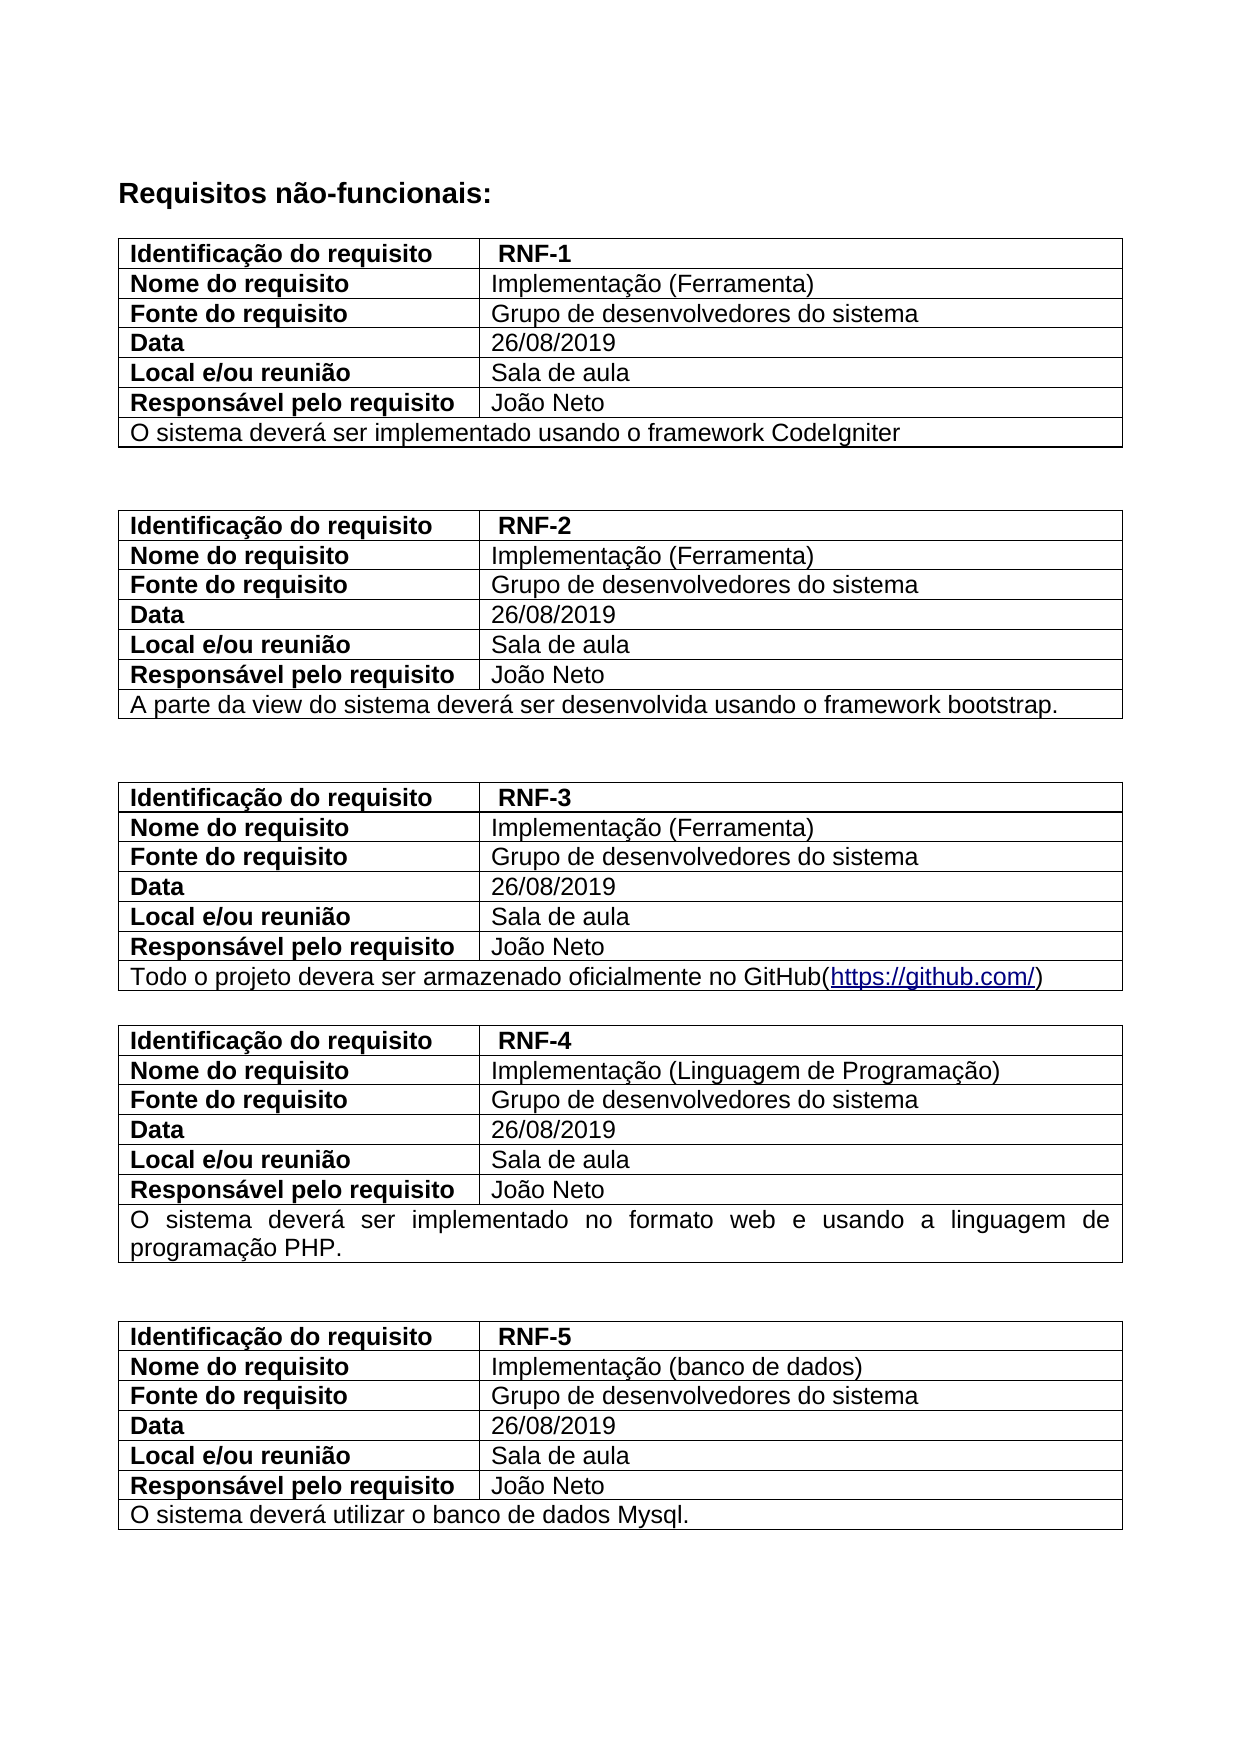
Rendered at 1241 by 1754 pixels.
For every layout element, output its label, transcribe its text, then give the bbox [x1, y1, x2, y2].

table_cell Fonte do requisito [119, 1381, 479, 1410]
table_cell Sala de aula [480, 358, 1122, 387]
table_cell Implementação (Ferramenta) [480, 269, 1122, 297]
table_cell João Neto [480, 932, 1122, 960]
table_header Identificação do requisito [119, 1026, 479, 1054]
table_cell Nome do requisito [119, 269, 479, 297]
table_cell Local e/ou reunião [119, 1441, 479, 1469]
table_cell Data [119, 872, 479, 901]
table_cell Nome do requisito [119, 1351, 479, 1380]
table_cell Implementação (Linguagem de Programação) [480, 1056, 1122, 1084]
table_cell Implementação (Ferramenta) [480, 813, 1122, 841]
table_cell Sala de aula [480, 1441, 1122, 1469]
table_cell O sistema deverá ser implementado usando o framework CodeIgniter [119, 418, 1122, 446]
table_header RNF-3 [480, 783, 1122, 811]
table_cell Grupo de desenvolvedores do sistema [480, 570, 1122, 599]
table_cell João Neto [480, 388, 1122, 417]
table_cell Sala de aula [480, 902, 1122, 931]
table_cell Responsável pelo requisito [119, 388, 479, 417]
table_cell Sala de aula [480, 630, 1122, 659]
table_cell A parte da view do sistema deverá ser desenvolvida usando o framework bootstrap. [119, 690, 1122, 718]
table_cell 26/08/2019 [480, 1115, 1122, 1144]
table_header Identificação do requisito [119, 1322, 479, 1350]
table_cell O sistema deverá ser implementado no formato web e usando a linguagem de programação PHP. [119, 1205, 1122, 1262]
table_cell João Neto [480, 660, 1122, 688]
table_cell Data [119, 328, 479, 357]
table_cell Nome do requisito [119, 1056, 479, 1084]
table_cell Responsável pelo requisito [119, 1175, 479, 1203]
table_cell Fonte do requisito [119, 299, 479, 327]
table_cell Grupo de desenvolvedores do sistema [480, 842, 1122, 871]
table_cell João Neto [480, 1175, 1122, 1203]
table_cell João Neto [480, 1471, 1122, 1499]
table_cell Local e/ou reunião [119, 630, 479, 659]
table_cell Responsável pelo requisito [119, 660, 479, 688]
table_cell Responsável pelo requisito [119, 1471, 479, 1499]
table_cell Fonte do requisito [119, 1085, 479, 1114]
table_cell 26/08/2019 [480, 1411, 1122, 1440]
table_cell Nome do requisito [119, 813, 479, 841]
table_cell Data [119, 600, 479, 629]
table_cell 26/08/2019 [480, 600, 1122, 629]
table_header Identificação do requisito [119, 511, 479, 539]
text Requisitos não-funcionais: [118, 176, 1122, 209]
table_cell Data [119, 1411, 479, 1440]
table_cell Local e/ou reunião [119, 358, 479, 387]
table_cell Grupo de desenvolvedores do sistema [480, 1085, 1122, 1114]
table_cell Grupo de desenvolvedores do sistema [480, 1381, 1122, 1410]
table_cell 26/08/2019 [480, 872, 1122, 901]
table_cell Local e/ou reunião [119, 1145, 479, 1174]
table_header RNF-2 [480, 511, 1122, 539]
table_cell Implementação (Ferramenta) [480, 541, 1122, 569]
table_cell Sala de aula [480, 1145, 1122, 1174]
table_cell Fonte do requisito [119, 842, 479, 871]
table_cell Nome do requisito [119, 541, 479, 569]
table_cell Local e/ou reunião [119, 902, 479, 931]
table_cell Implementação (banco de dados) [480, 1351, 1122, 1380]
table_cell O sistema deverá utilizar o banco de dados Mysql. [119, 1500, 1122, 1529]
table_header RNF-4 [480, 1026, 1122, 1054]
table_cell Data [119, 1115, 479, 1144]
table_cell Todo o projeto devera ser armazenado oficialmente no GitHub(https://github.com/) [119, 961, 1122, 990]
table_cell Responsável pelo requisito [119, 932, 479, 960]
table_header RNF-5 [480, 1322, 1122, 1350]
table_cell Grupo de desenvolvedores do sistema [480, 299, 1122, 327]
table_header RNF-1 [480, 239, 1122, 268]
table_cell 26/08/2019 [480, 328, 1122, 357]
table_cell Fonte do requisito [119, 570, 479, 599]
table_header Identificação do requisito [119, 239, 479, 268]
table_header Identificação do requisito [119, 783, 479, 811]
